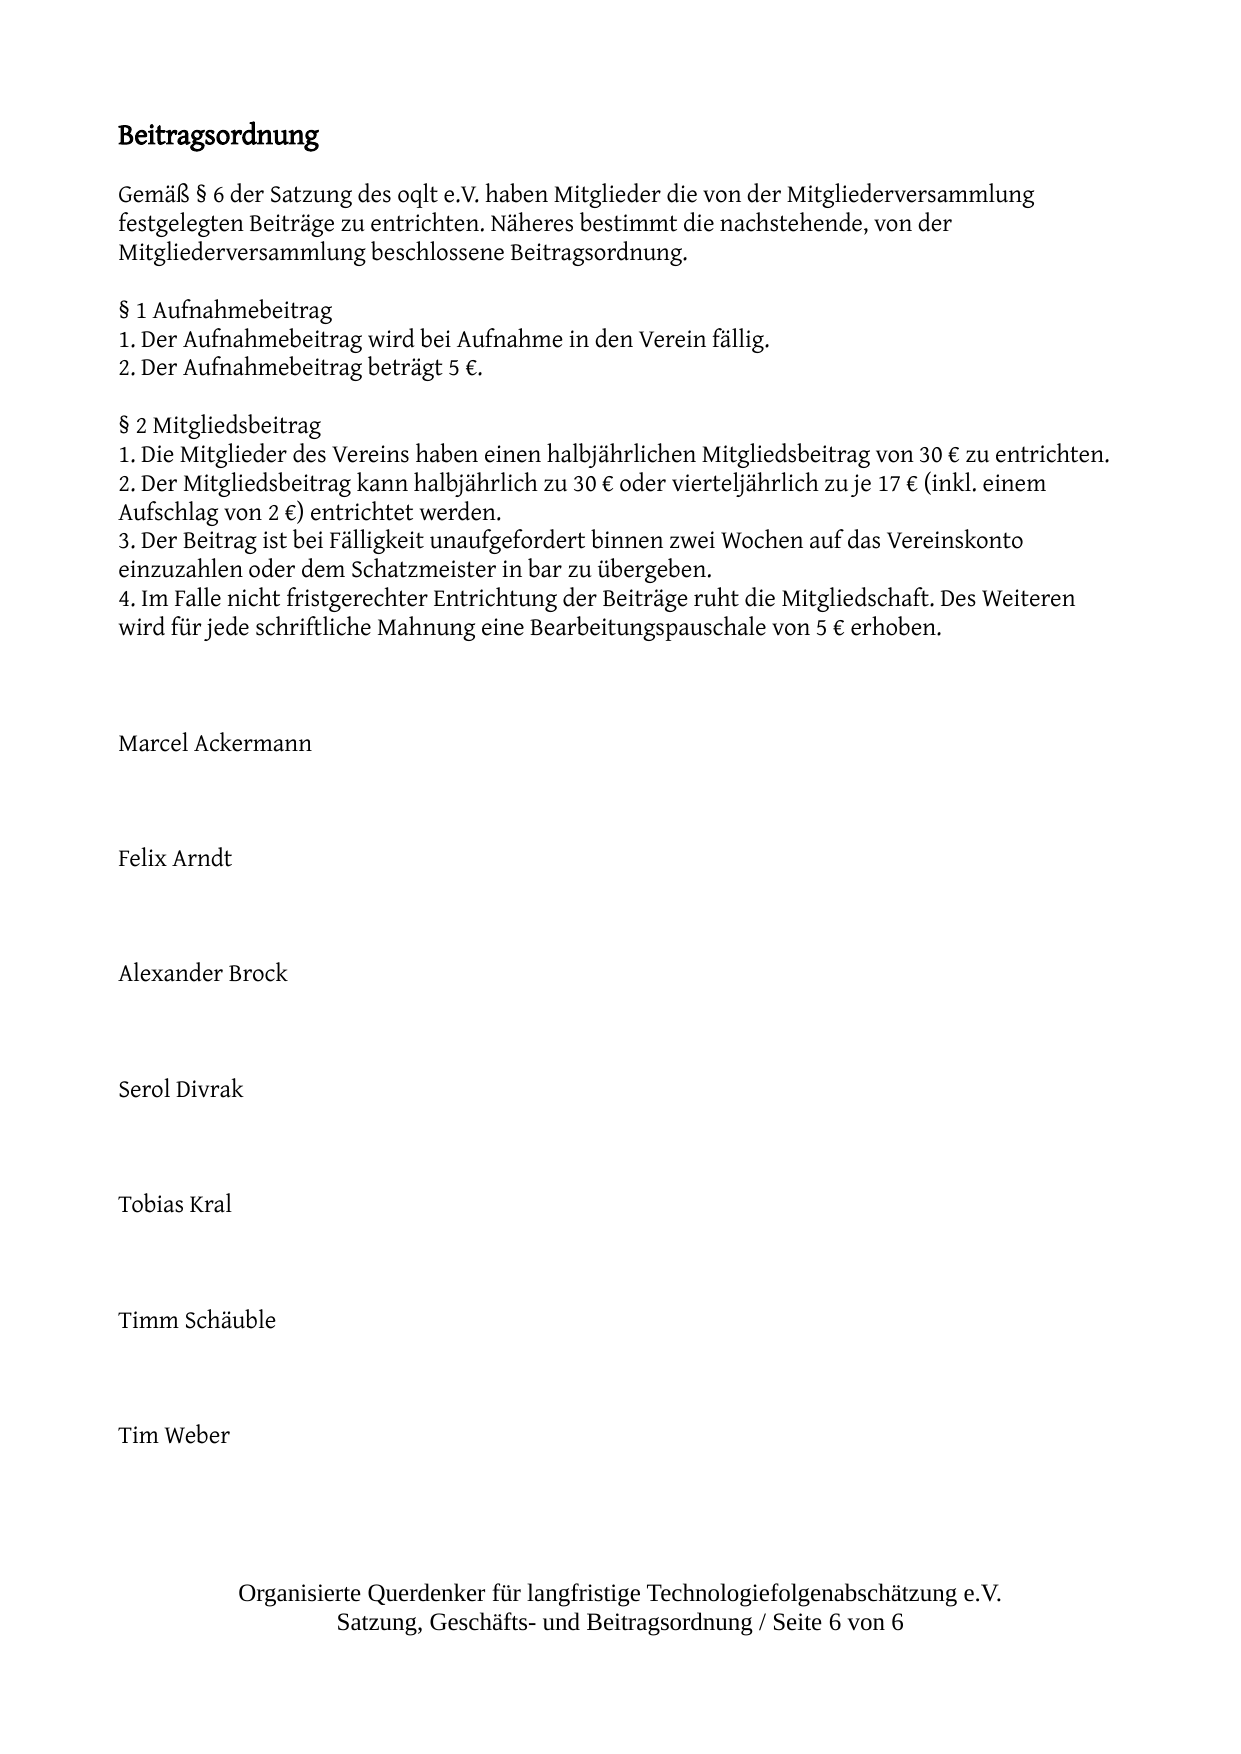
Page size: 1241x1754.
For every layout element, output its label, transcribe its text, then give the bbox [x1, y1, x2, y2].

text Marcel Ackermann [118, 729, 1122, 758]
text Beitragsordnung [118, 118, 1122, 152]
text Timm Schäuble [118, 1306, 1122, 1335]
text 3. Der Beitrag ist bei Fälligkeit unaufgefordert binnen zwei Wochen auf das Vereinskonto einzuzahlen oder dem Schatzmeister in bar zu übergeben. [118, 527, 1122, 585]
text 1. Der Aufnahmebeitrag wird bei Aufnahme in den Verein fällig. [118, 325, 1122, 354]
text Felix Arndt [118, 844, 1122, 873]
text Gemäß § 6 der Satzung des oqlt e.V. haben Mitglieder die von der Mitgliederversammlung festgelegten Beiträge zu entrichten. Näheres bestimmt die nachstehende, von der Mitgliederversammlung beschlossene Beitragsordnung. [118, 181, 1122, 267]
text Alexander Brock [118, 960, 1122, 989]
text 2. Der Aufnahmebeitrag beträgt 5 €. [118, 354, 1122, 383]
text 2. Der Mitgliedsbeitrag kann halbjährlich zu 30 € oder vierteljährlich zu je 17 € (inkl. einem Aufschlag von 2 €) entrichtet werden. [118, 469, 1122, 527]
text 4. Im Falle nicht fristgerechter Entrichtung der Beiträge ruht die Mitgliedschaft. Des Weiteren wird für jede schriftliche Mahnung eine Bearbeitungspauschale von 5 € erhoben. [118, 585, 1122, 642]
text § 1 Aufnahmebeitrag [118, 296, 1122, 325]
text Tobias Kral [118, 1191, 1122, 1219]
text Tim Weber [118, 1421, 1122, 1450]
text 1. Die Mitglieder des Vereins haben einen halbjährlichen Mitgliedsbeitrag von 30 € zu entrichten. [118, 440, 1122, 469]
text § 2 Mitgliedsbeitrag [118, 412, 1122, 440]
text Serol Divrak [118, 1075, 1122, 1104]
